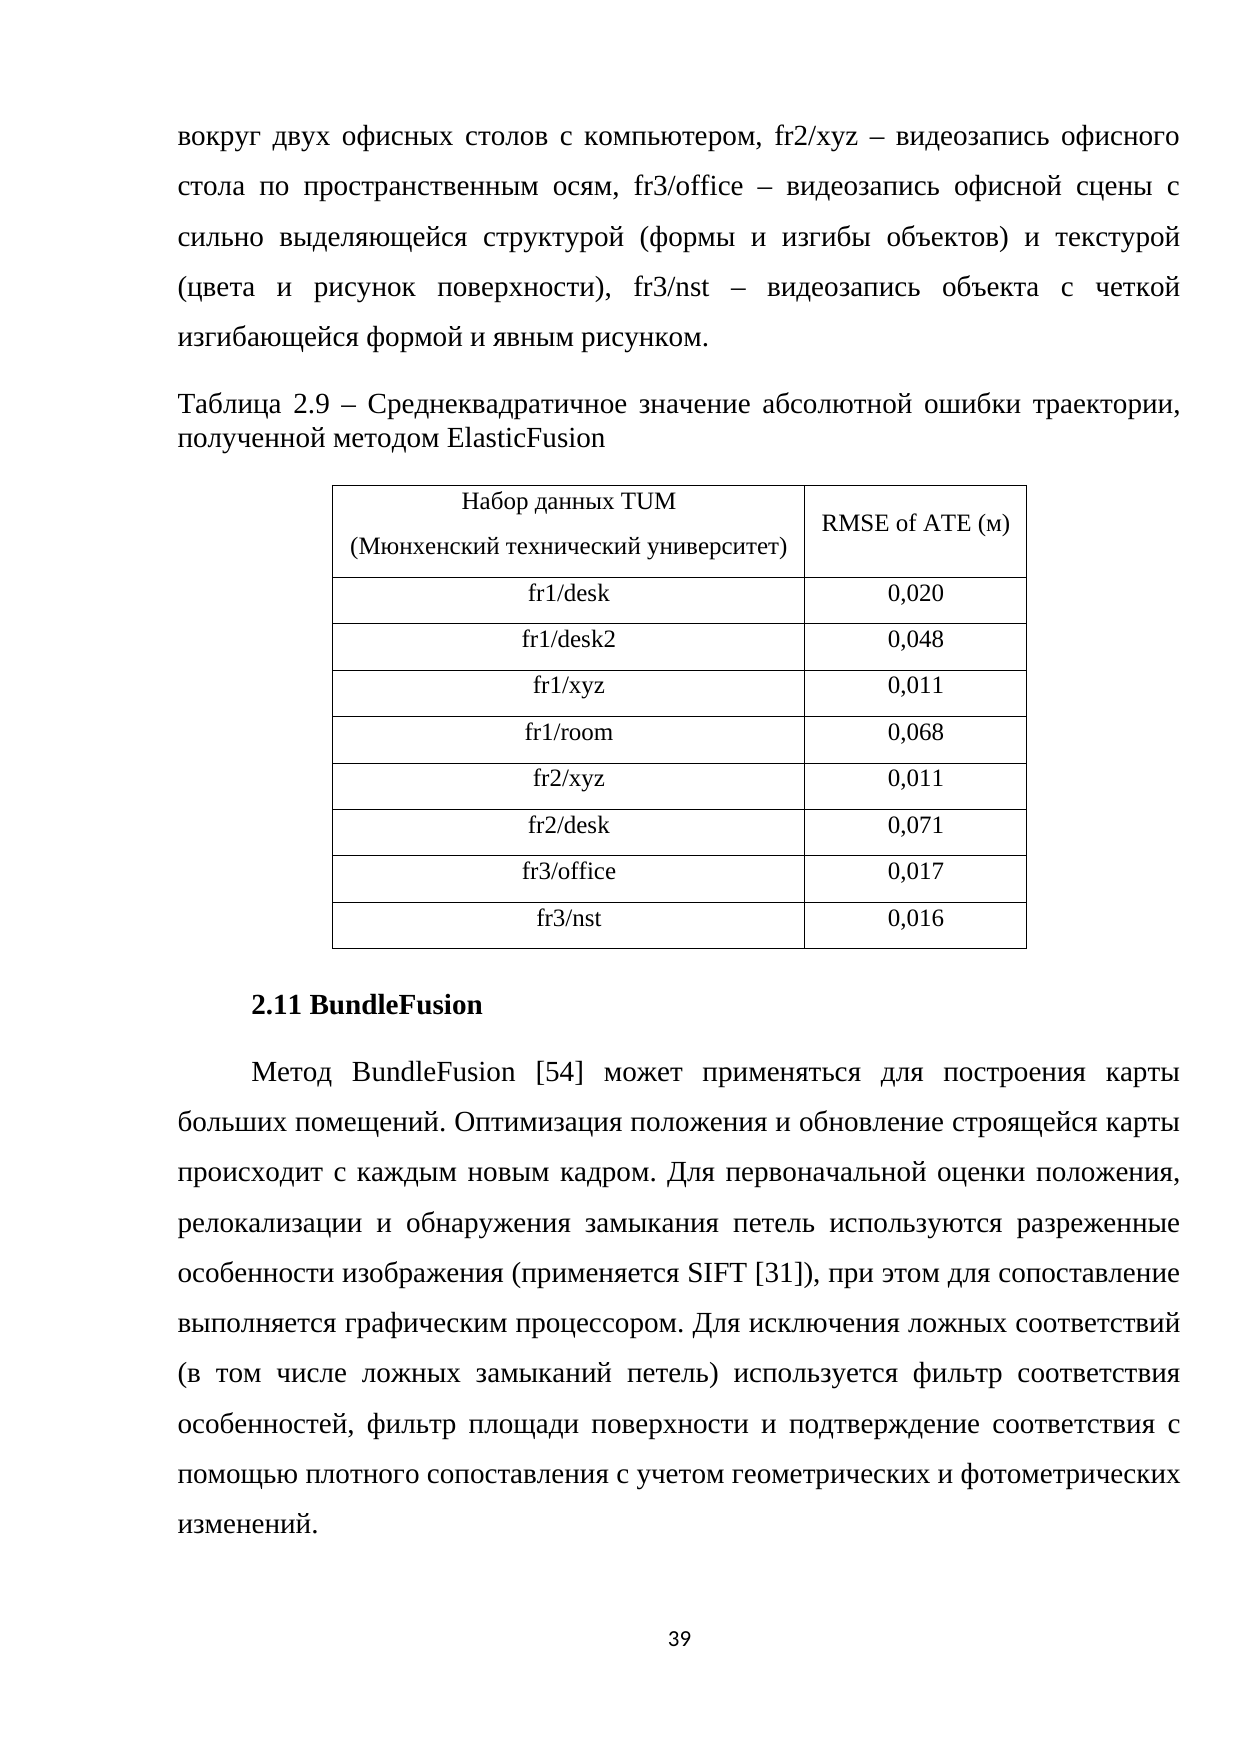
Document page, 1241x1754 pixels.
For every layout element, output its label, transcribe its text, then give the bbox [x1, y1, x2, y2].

table_cell 0,068 [805, 717, 1026, 762]
text вокруг двух офисных столов с компьютером, fr2/xyz – видеозапись офисного стола по пространственным осям, fr3/office – видеозапись офисной сцены с сильно выделяющейся структурой (формы и изгибы объектов) и текстурой (цвета и рисунок поверхности), fr3/nst – видеозапись объекта с четкой изгибающейся формой и явным рисунком. [177, 118, 1181, 353]
table_cell 0,016 [805, 903, 1026, 948]
table_cell fr3/nst [333, 903, 804, 948]
table_header RMSE of ATE (м) [805, 486, 1026, 577]
table_cell 0,048 [805, 624, 1026, 669]
table_cell fr1/desk [333, 578, 804, 623]
table_cell 0,017 [805, 856, 1026, 902]
text Метод BundleFusion [54] может применяться для построения карты больших помещений. Оптимизация положения и обновление строящейся карты происходит с каждым новым кадром. Для первоначальной оценки положения, релокализации и обнаружения замыкания петель используются разреженные особенности изображения (применяется SIFT [31]), при этом для сопоставление выполняется графическим процессором. Для исключения ложных соответствий (в том числе ложных замыканий петель) используется фильтр соответствия особенностей, фильтр площади поверхности и подтверждение соответствия с помощью плотного сопоставления с учетом геометрических и фотометрических изменений. [177, 1054, 1181, 1540]
table_header Набор данных TUM (Мюнхенский технический университет) [333, 486, 804, 577]
table_cell 0,011 [805, 671, 1026, 716]
table_cell fr3/office [333, 856, 804, 902]
table_cell 0,011 [805, 764, 1026, 809]
table_cell fr1/xyz [333, 671, 804, 716]
table_cell 0,020 [805, 578, 1026, 623]
text 2.11 BundleFusion [177, 987, 1181, 1020]
table_cell fr1/desk2 [333, 624, 804, 669]
table_cell fr1/room [333, 717, 804, 762]
table_cell fr2/xyz [333, 764, 804, 809]
text Таблица 2.9 – Среднеквадратичное значение абсолютной ошибки траектории, полученной методом ElasticFusion [177, 386, 1181, 453]
table_cell fr2/desk [333, 810, 804, 855]
table_cell 0,071 [805, 810, 1026, 855]
